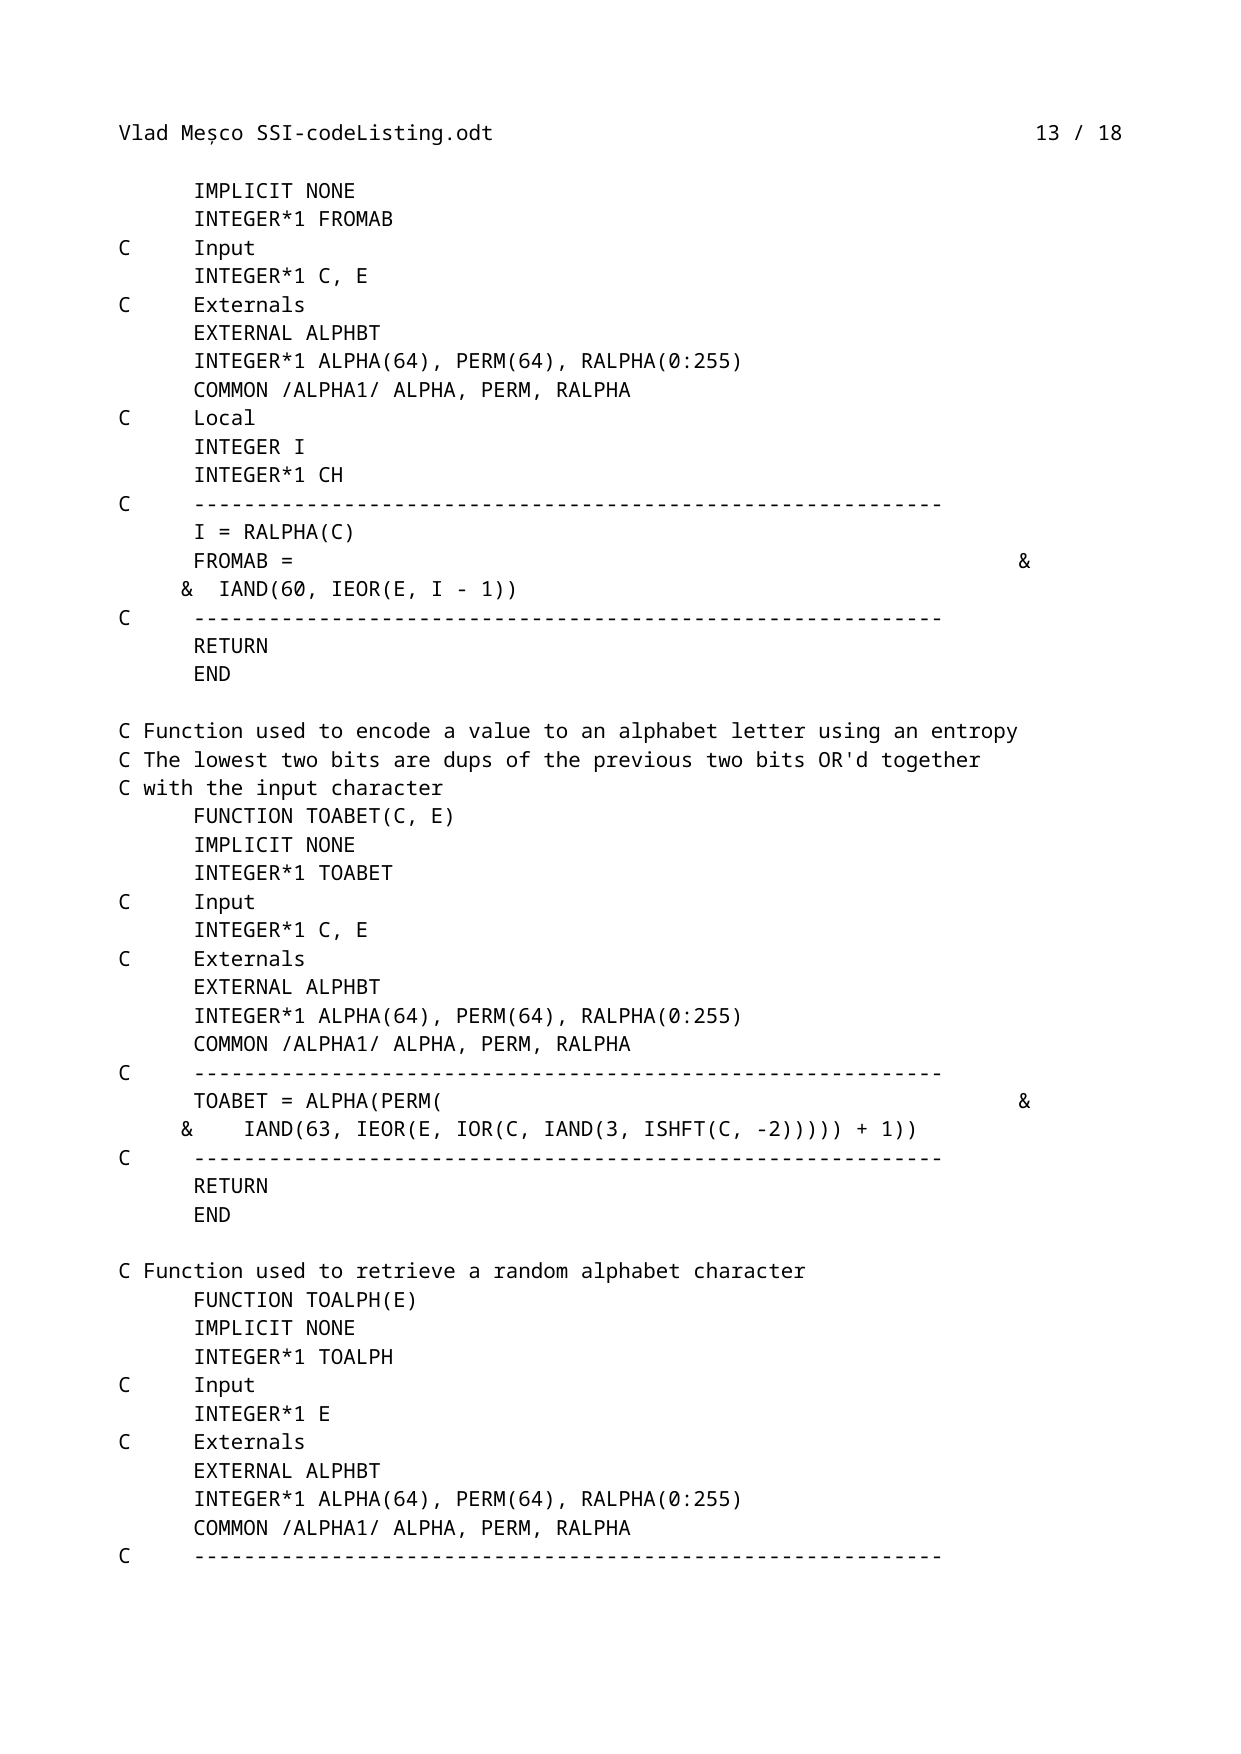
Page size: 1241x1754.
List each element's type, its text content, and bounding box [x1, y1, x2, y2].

text INTEGER*1 TOALPH [118, 1342, 1122, 1370]
text FROMAB = & [118, 546, 1122, 574]
text IMPLICIT NONE [118, 830, 1122, 858]
text TOABET = ALPHA(PERM( & [118, 1086, 1122, 1114]
text C Local [118, 403, 1122, 432]
text C Externals [118, 944, 1122, 972]
text END [118, 1200, 1122, 1228]
text C Input [118, 887, 1122, 915]
text INTEGER*1 TOABET [118, 858, 1122, 887]
text EXTERNAL ALPHBT [118, 972, 1122, 1001]
text COMMON /ALPHA1/ ALPHA, PERM, RALPHA [118, 1513, 1122, 1541]
text INTEGER*1 ALPHA(64), PERM(64), RALPHA(0:255) [118, 1484, 1122, 1513]
text INTEGER*1 CH [118, 460, 1122, 489]
text FUNCTION TOALPH(E) [118, 1285, 1122, 1313]
text C ------------------------------------------------------------ [118, 1143, 1122, 1171]
text C ------------------------------------------------------------ [118, 1058, 1122, 1086]
text & IAND(60, IEOR(E, I - 1)) [118, 574, 1122, 603]
text FUNCTION TOABET(C, E) [118, 802, 1122, 830]
text COMMON /ALPHA1/ ALPHA, PERM, RALPHA [118, 375, 1122, 403]
text C Input [118, 1370, 1122, 1399]
text C The lowest two bits are dups of the previous two bits OR'd together [118, 745, 1122, 773]
text C Input [118, 233, 1122, 261]
text C Externals [118, 290, 1122, 318]
text IMPLICIT NONE [118, 1313, 1122, 1342]
text C ------------------------------------------------------------ [118, 489, 1122, 517]
text END [118, 659, 1122, 688]
text C Externals [118, 1427, 1122, 1456]
text C Function used to retrieve a random alphabet character [118, 1257, 1122, 1285]
text INTEGER*1 E [118, 1399, 1122, 1427]
text INTEGER*1 C, E [118, 915, 1122, 944]
text EXTERNAL ALPHBT [118, 1456, 1122, 1484]
text COMMON /ALPHA1/ ALPHA, PERM, RALPHA [118, 1029, 1122, 1058]
text RETURN [118, 1171, 1122, 1200]
text C with the input character [118, 773, 1122, 802]
text EXTERNAL ALPHBT [118, 318, 1122, 347]
text I = RALPHA(C) [118, 517, 1122, 546]
text INTEGER*1 ALPHA(64), PERM(64), RALPHA(0:255) [118, 347, 1122, 375]
text C ------------------------------------------------------------ [118, 1541, 1122, 1569]
text IMPLICIT NONE [118, 176, 1122, 204]
text INTEGER*1 FROMAB [118, 204, 1122, 233]
text C Function used to encode a value to an alphabet letter using an entropy [118, 716, 1122, 745]
text INTEGER I [118, 432, 1122, 460]
text & IAND(63, IEOR(E, IOR(C, IAND(3, ISHFT(C, -2))))) + 1)) [118, 1114, 1122, 1143]
text INTEGER*1 C, E [118, 261, 1122, 290]
text INTEGER*1 ALPHA(64), PERM(64), RALPHA(0:255) [118, 1001, 1122, 1029]
text C ------------------------------------------------------------ [118, 603, 1122, 631]
text RETURN [118, 631, 1122, 659]
